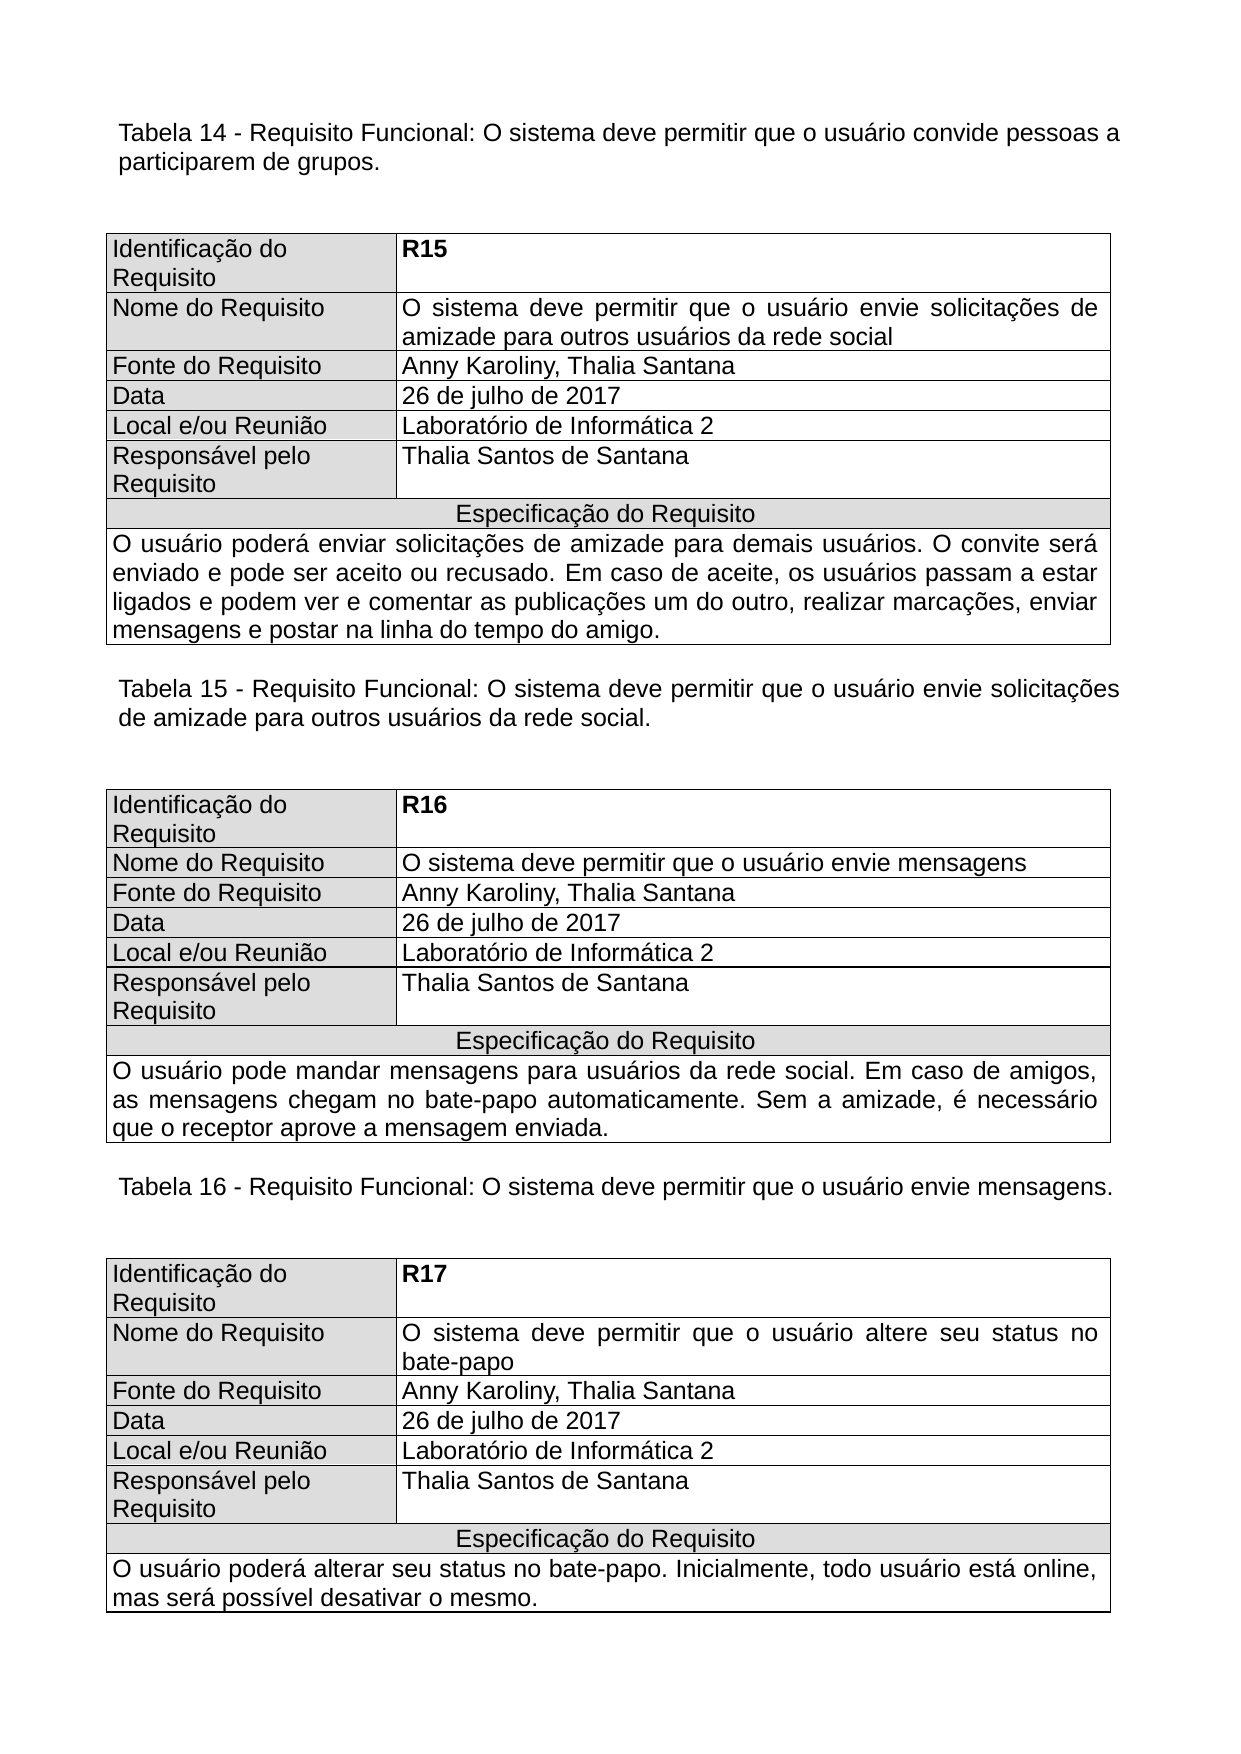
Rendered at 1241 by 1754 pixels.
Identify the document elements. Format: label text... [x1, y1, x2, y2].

table_cell Thalia Santos de Santana [397, 441, 1110, 498]
table_cell Local e/ou Reunião [107, 1436, 396, 1464]
table_cell O sistema deve permitir que o usuário altere seu status no bate-papo [397, 1318, 1110, 1375]
table_cell Anny Karoliny, Thalia Santana [397, 351, 1110, 380]
table_cell Laboratório de Informática 2 [397, 1436, 1110, 1464]
table_cell 26 de julho de 2017 [397, 1406, 1110, 1435]
table_cell Responsável pelo Requisito [107, 441, 396, 498]
table_header Identificação do Requisito [107, 234, 396, 292]
table_cell O usuário poderá enviar solicitações de amizade para demais usuários. O convite será enviado e pode ser aceito ou recusado. Em caso de aceite, os usuários passam a estar ligados e podem ver e comentar as publicações um do outro, realizar marcações, enviar mensagens e postar na linha do tempo do amigo. [107, 529, 1110, 644]
table_cell Anny Karoliny, Thalia Santana [397, 1376, 1110, 1405]
table_cell Fonte do Requisito [107, 878, 396, 907]
table_cell Nome do Requisito [107, 1318, 396, 1375]
text Tabela 15 - Requisito Funcional: O sistema deve permitir que o usuário envie solicitações de amizade para outros usuários da rede social. [118, 674, 1122, 731]
table_header R16 [397, 790, 1110, 847]
table_cell Local e/ou Reunião [107, 411, 396, 439]
table_cell Anny Karoliny, Thalia Santana [397, 878, 1110, 907]
table_cell O sistema deve permitir que o usuário envie mensagens [397, 848, 1110, 877]
table_cell Local e/ou Reunião [107, 938, 396, 966]
table_cell O sistema deve permitir que o usuário envie solicitações de amizade para outros usuários da rede social [397, 293, 1110, 350]
table_header Identificação do Requisito [107, 1259, 396, 1317]
table_cell 26 de julho de 2017 [397, 908, 1110, 937]
table_cell Laboratório de Informática 2 [397, 411, 1110, 439]
table_cell Nome do Requisito [107, 848, 396, 877]
table_cell Data [107, 1406, 396, 1435]
table_cell O usuário poderá alterar seu status no bate-papo. Inicialmente, todo usuário está online, mas será possível desativar o mesmo. [107, 1554, 1110, 1611]
table_cell 26 de julho de 2017 [397, 381, 1110, 410]
table_cell Thalia Santos de Santana [397, 968, 1110, 1025]
table_cell Especificação do Requisito [107, 1026, 1110, 1055]
table_cell Fonte do Requisito [107, 1376, 396, 1405]
table_cell Responsável pelo Requisito [107, 1466, 396, 1523]
table_header Identificação do Requisito [107, 790, 396, 847]
table_cell O usuário pode mandar mensagens para usuários da rede social. Em caso de amigos, as mensagens chegam no bate-papo automaticamente. Sem a amizade, é necessário que o receptor aprove a mensagem enviada. [107, 1056, 1110, 1142]
text Tabela 14 - Requisito Funcional: O sistema deve permitir que o usuário convide pessoas a participarem de grupos. [118, 118, 1122, 176]
table_cell Thalia Santos de Santana [397, 1466, 1110, 1523]
text Tabela 16 - Requisito Funcional: O sistema deve permitir que o usuário envie mensagens. [118, 1172, 1122, 1201]
table_cell Responsável pelo Requisito [107, 968, 396, 1025]
table_cell Nome do Requisito [107, 293, 396, 350]
table_header R17 [397, 1259, 1110, 1317]
table_cell Data [107, 381, 396, 410]
table_cell Data [107, 908, 396, 937]
table_cell Fonte do Requisito [107, 351, 396, 380]
table_cell Especificação do Requisito [107, 1524, 1110, 1553]
table_header R15 [397, 234, 1110, 292]
table_cell Especificação do Requisito [107, 499, 1110, 528]
table_cell Laboratório de Informática 2 [397, 938, 1110, 966]
